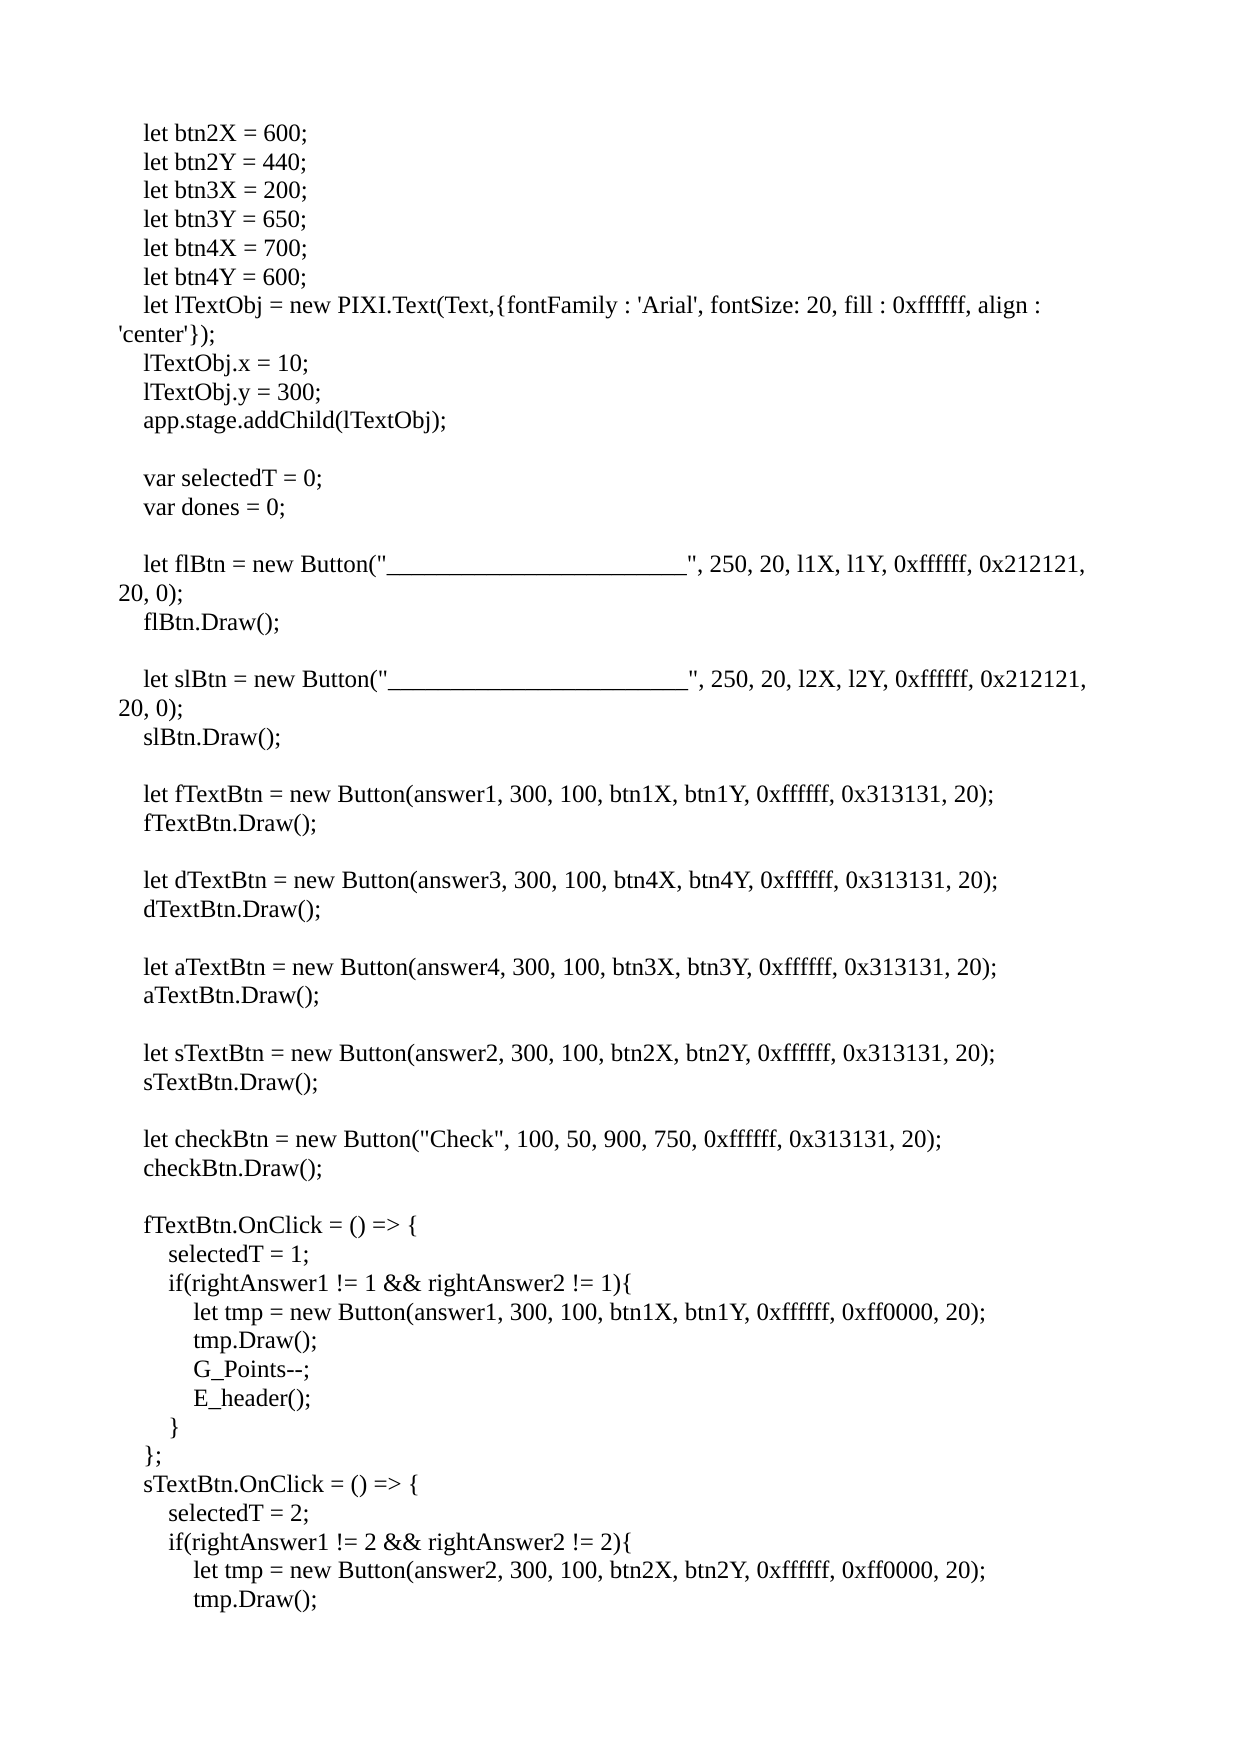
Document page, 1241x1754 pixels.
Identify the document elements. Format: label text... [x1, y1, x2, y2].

text var selectedT = 0; [118, 463, 1122, 492]
text let btn4Y = 600; [118, 262, 1122, 291]
text let btn4X = 700; [118, 233, 1122, 262]
text let btn3Y = 650; [118, 204, 1122, 233]
text let btn2X = 600; [118, 118, 1122, 147]
text G_Points--; [118, 1354, 1122, 1383]
text slBtn.Draw(); [118, 722, 1122, 751]
text selectedT = 1; [118, 1239, 1122, 1268]
text app.stage.addChild(lTextObj); [118, 406, 1122, 434]
text let lTextObj = new PIXI.Text(Text,{fontFamily : 'Arial', fontSize: 20, fill : 0xffffff, align : 'center'}); [118, 291, 1122, 348]
text sTextBtn.OnClick = () => { [118, 1469, 1122, 1498]
text tmp.Draw(); [118, 1326, 1122, 1354]
text let btn3X = 200; [118, 176, 1122, 204]
text tmp.Draw(); [118, 1584, 1122, 1613]
text checkBtn.Draw(); [118, 1153, 1122, 1182]
text fTextBtn.Draw(); [118, 808, 1122, 837]
text let dTextBtn = new Button(answer3, 300, 100, btn4X, btn4Y, 0xffffff, 0x313131, 20); [118, 866, 1122, 894]
text selectedT = 2; [118, 1498, 1122, 1527]
text let slBtn = new Button("________________________", 250, 20, l2X, l2Y, 0xffffff, 0x212121, 20, 0); [118, 664, 1122, 722]
text let fTextBtn = new Button(answer1, 300, 100, btn1X, btn1Y, 0xffffff, 0x313131, 20); [118, 779, 1122, 808]
text lTextObj.y = 300; [118, 377, 1122, 406]
text let tmp = new Button(answer1, 300, 100, btn1X, btn1Y, 0xffffff, 0xff0000, 20); [118, 1297, 1122, 1326]
text } [118, 1412, 1122, 1441]
text flBtn.Draw(); [118, 607, 1122, 636]
text }; [118, 1441, 1122, 1469]
text let aTextBtn = new Button(answer4, 300, 100, btn3X, btn3Y, 0xffffff, 0x313131, 20); [118, 952, 1122, 981]
text if(rightAnswer1 != 1 && rightAnswer2 != 1){ [118, 1268, 1122, 1297]
text let btn2Y = 440; [118, 147, 1122, 176]
text let flBtn = new Button("________________________", 250, 20, l1X, l1Y, 0xffffff, 0x212121, 20, 0); [118, 549, 1122, 607]
text fTextBtn.OnClick = () => { [118, 1211, 1122, 1239]
text E_header(); [118, 1383, 1122, 1412]
text let checkBtn = new Button("Check", 100, 50, 900, 750, 0xffffff, 0x313131, 20); [118, 1124, 1122, 1153]
text let tmp = new Button(answer2, 300, 100, btn2X, btn2Y, 0xffffff, 0xff0000, 20); [118, 1556, 1122, 1584]
text sTextBtn.Draw(); [118, 1067, 1122, 1096]
text let sTextBtn = new Button(answer2, 300, 100, btn2X, btn2Y, 0xffffff, 0x313131, 20); [118, 1038, 1122, 1067]
text dTextBtn.Draw(); [118, 894, 1122, 923]
text if(rightAnswer1 != 2 && rightAnswer2 != 2){ [118, 1527, 1122, 1556]
text aTextBtn.Draw(); [118, 981, 1122, 1009]
text var dones = 0; [118, 492, 1122, 521]
text lTextObj.x = 10; [118, 348, 1122, 377]
